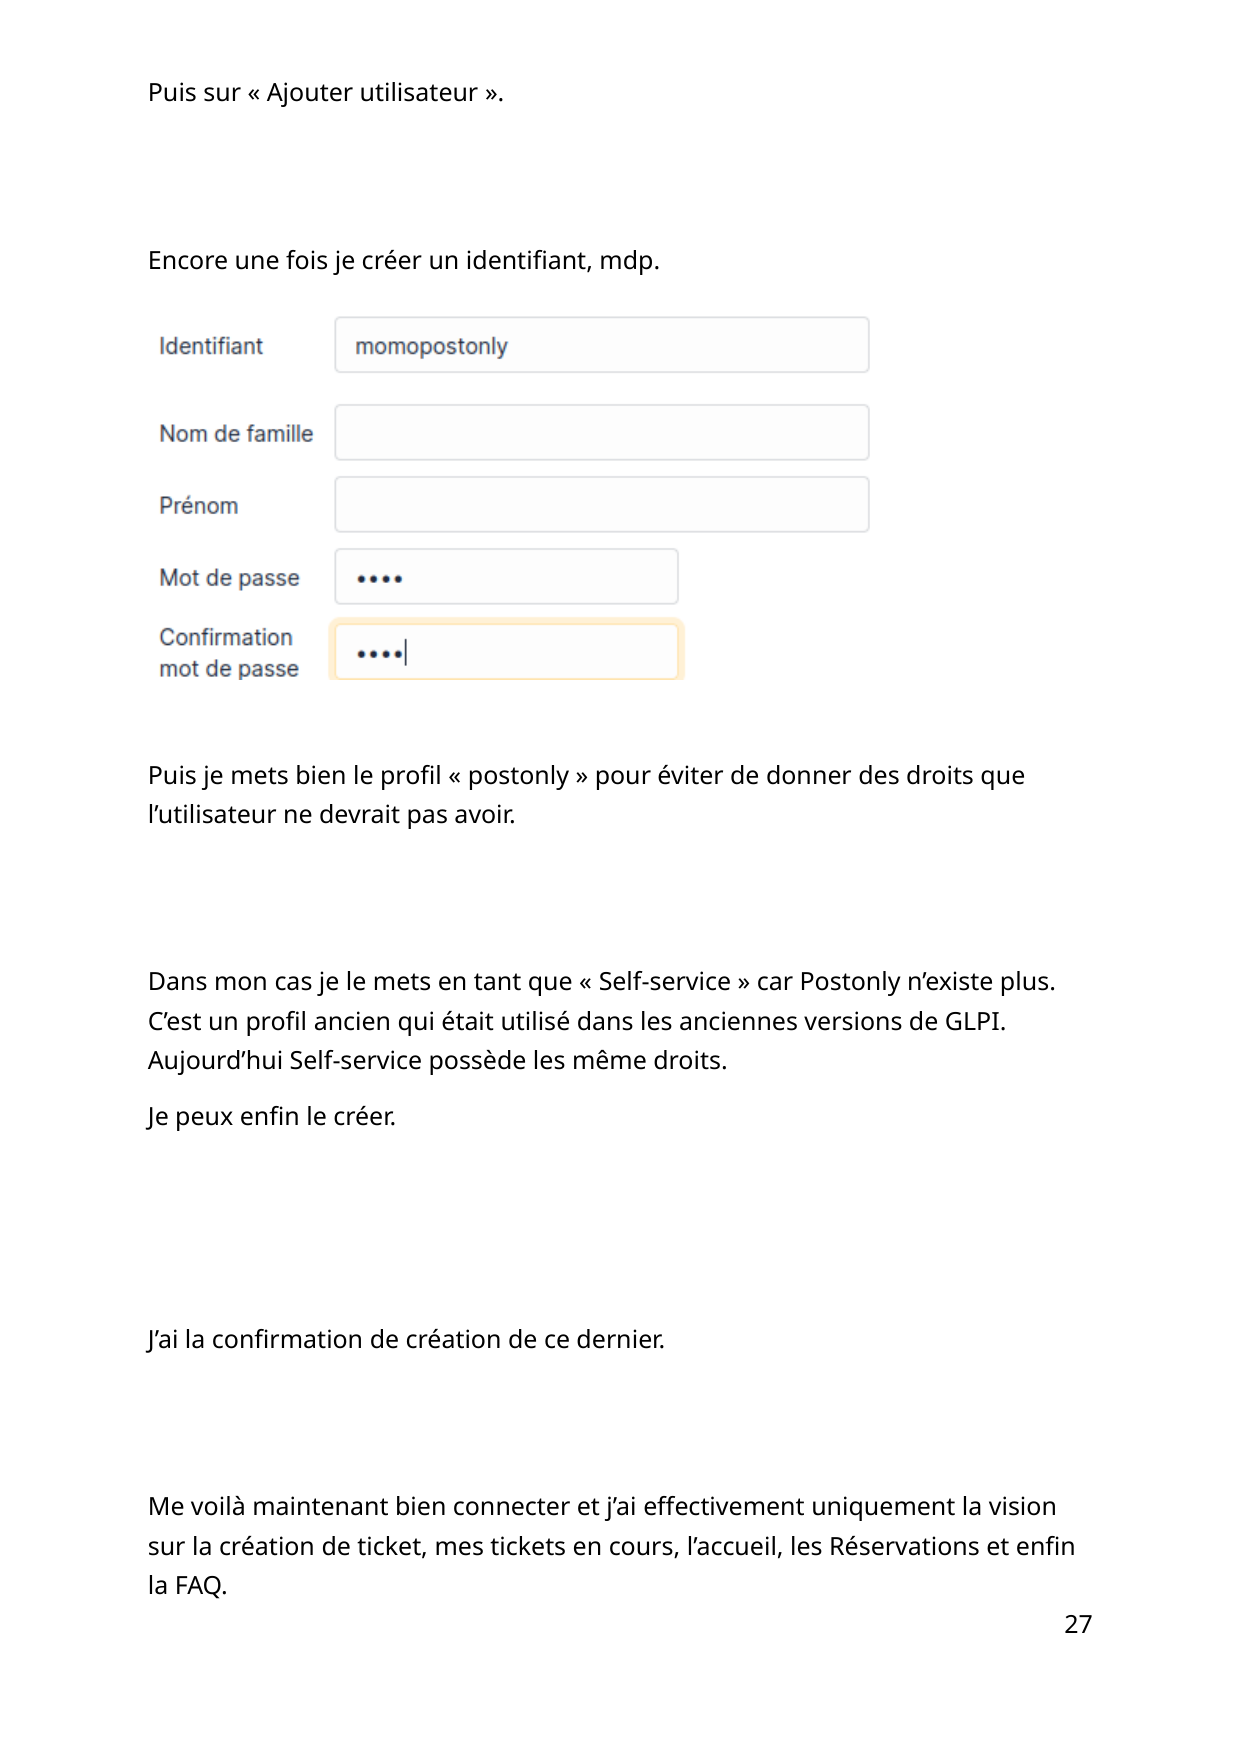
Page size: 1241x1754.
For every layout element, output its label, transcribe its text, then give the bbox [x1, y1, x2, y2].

text Puis sur « Ajouter utilisateur ». [148, 75, 1093, 109]
text Me voilà maintenant bien connecter et j’ai effectivement uniquement la vision sur la création de ticket, mes tickets en cours, l’accueil, les Réservations et enfin la FAQ. [148, 1489, 1093, 1601]
text Je peux enfin le créer. [148, 1098, 1093, 1132]
text J’ai la confirmation de création de ce dernier. [148, 1321, 1093, 1356]
text Puis je mets bien le profil « postonly » pour éviter de donner des droits que l’utilisateur ne devrait pas avoir. [148, 757, 1093, 831]
text Dans mon cas je le mets en tant que « Self-service » car Postonly n’existe plus. C’est un profil ancien qui était utilisé dans les anciennes versions de GLPI. Aujourd’hui Self-service possède les même droits. [148, 964, 1093, 1076]
text Encore une fois je créer un identifiant, mdp. [148, 242, 1093, 277]
